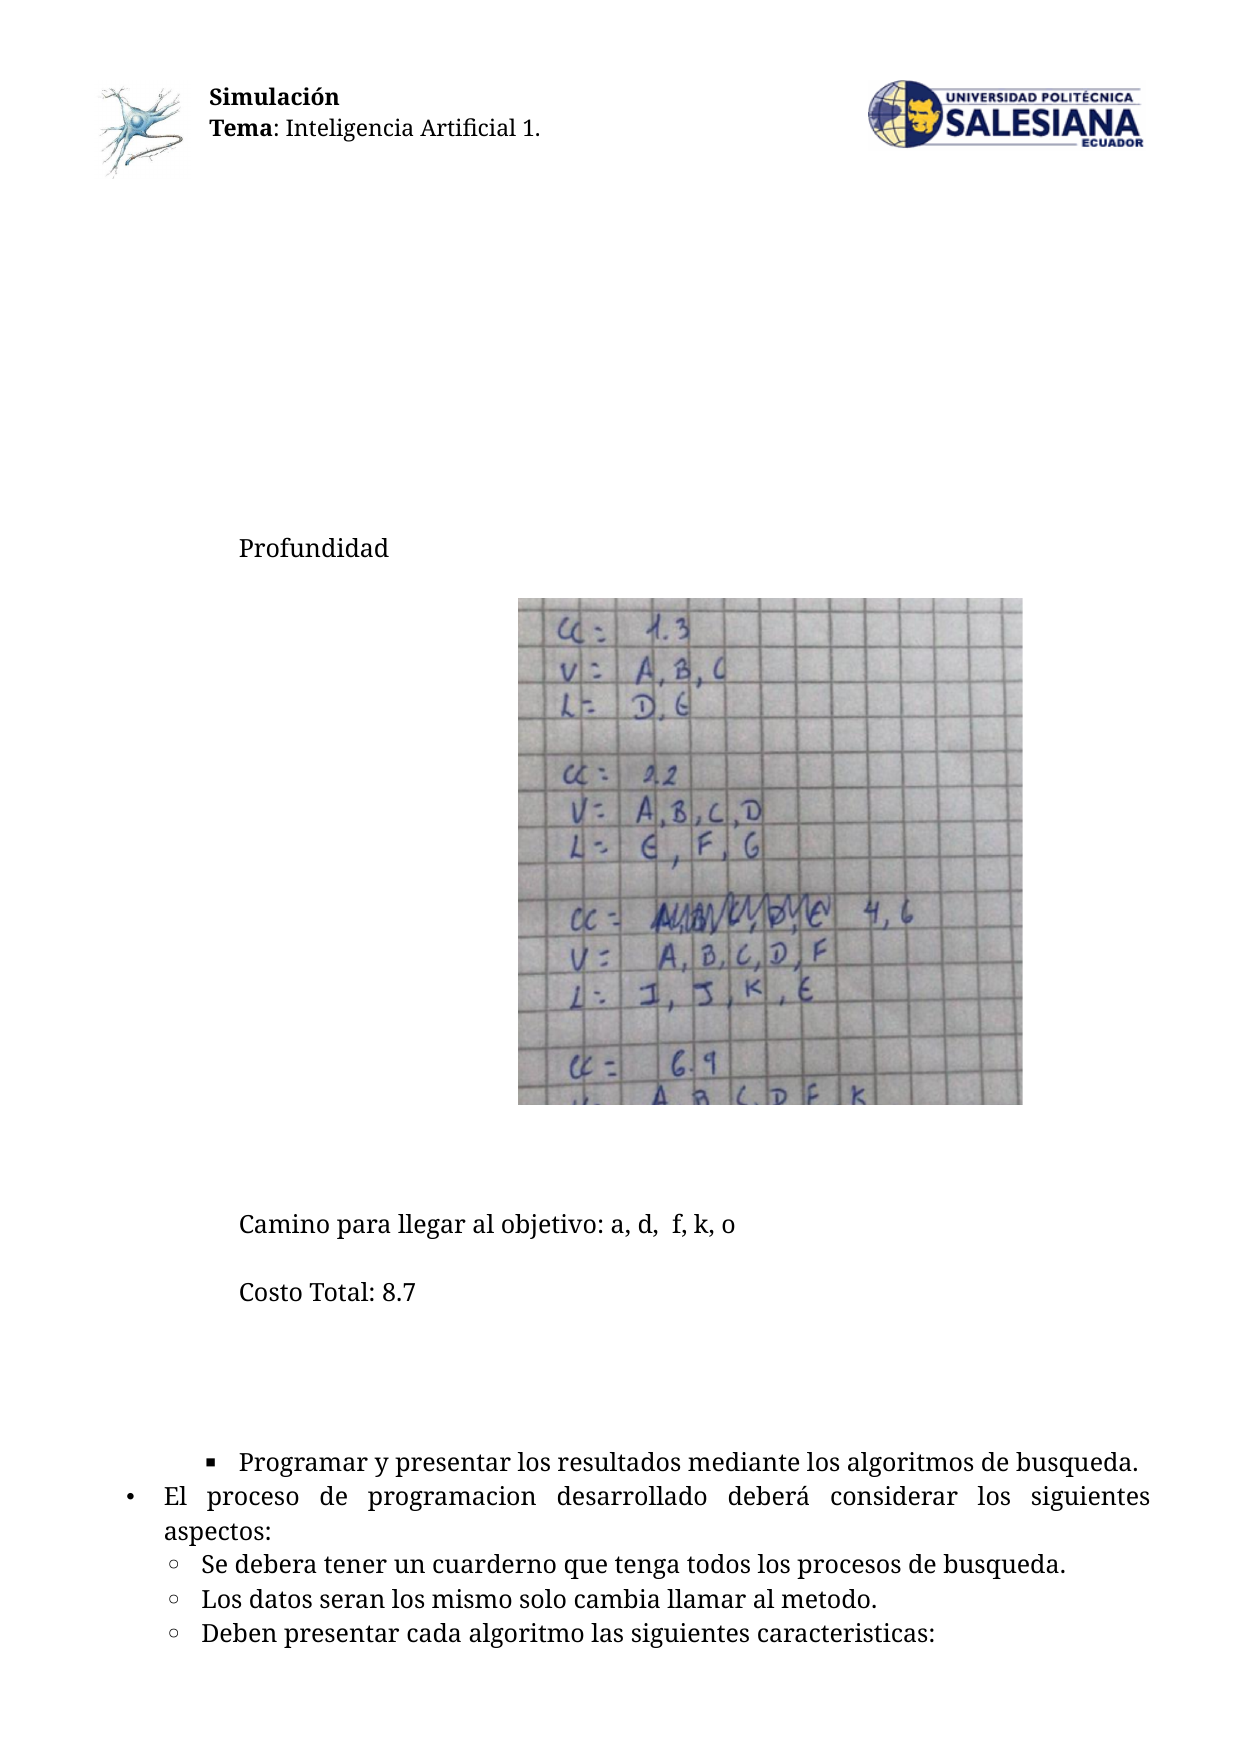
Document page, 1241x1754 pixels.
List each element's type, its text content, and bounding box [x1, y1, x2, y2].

list Deben presentar cada algoritmo las siguientes caracteristicas: [163, 1615, 1152, 1649]
text Profundidad [238, 531, 1152, 565]
text Costo Total: 8.7 [238, 1275, 1152, 1309]
text Camino para llegar al objetivo: a, d, f, k, o [238, 1207, 1152, 1241]
list Programar y presentar los resultados mediante los algoritmos de busqueda. [201, 1445, 1152, 1479]
list Se debera tener un cuarderno que tenga todos los procesos de busqueda. [163, 1547, 1152, 1581]
list Los datos seran los mismo solo cambia llamar al metodo. [163, 1581, 1152, 1615]
list El proceso de programacion desarrollado deberá considerar los siguientes aspectos: [126, 1479, 1152, 1547]
